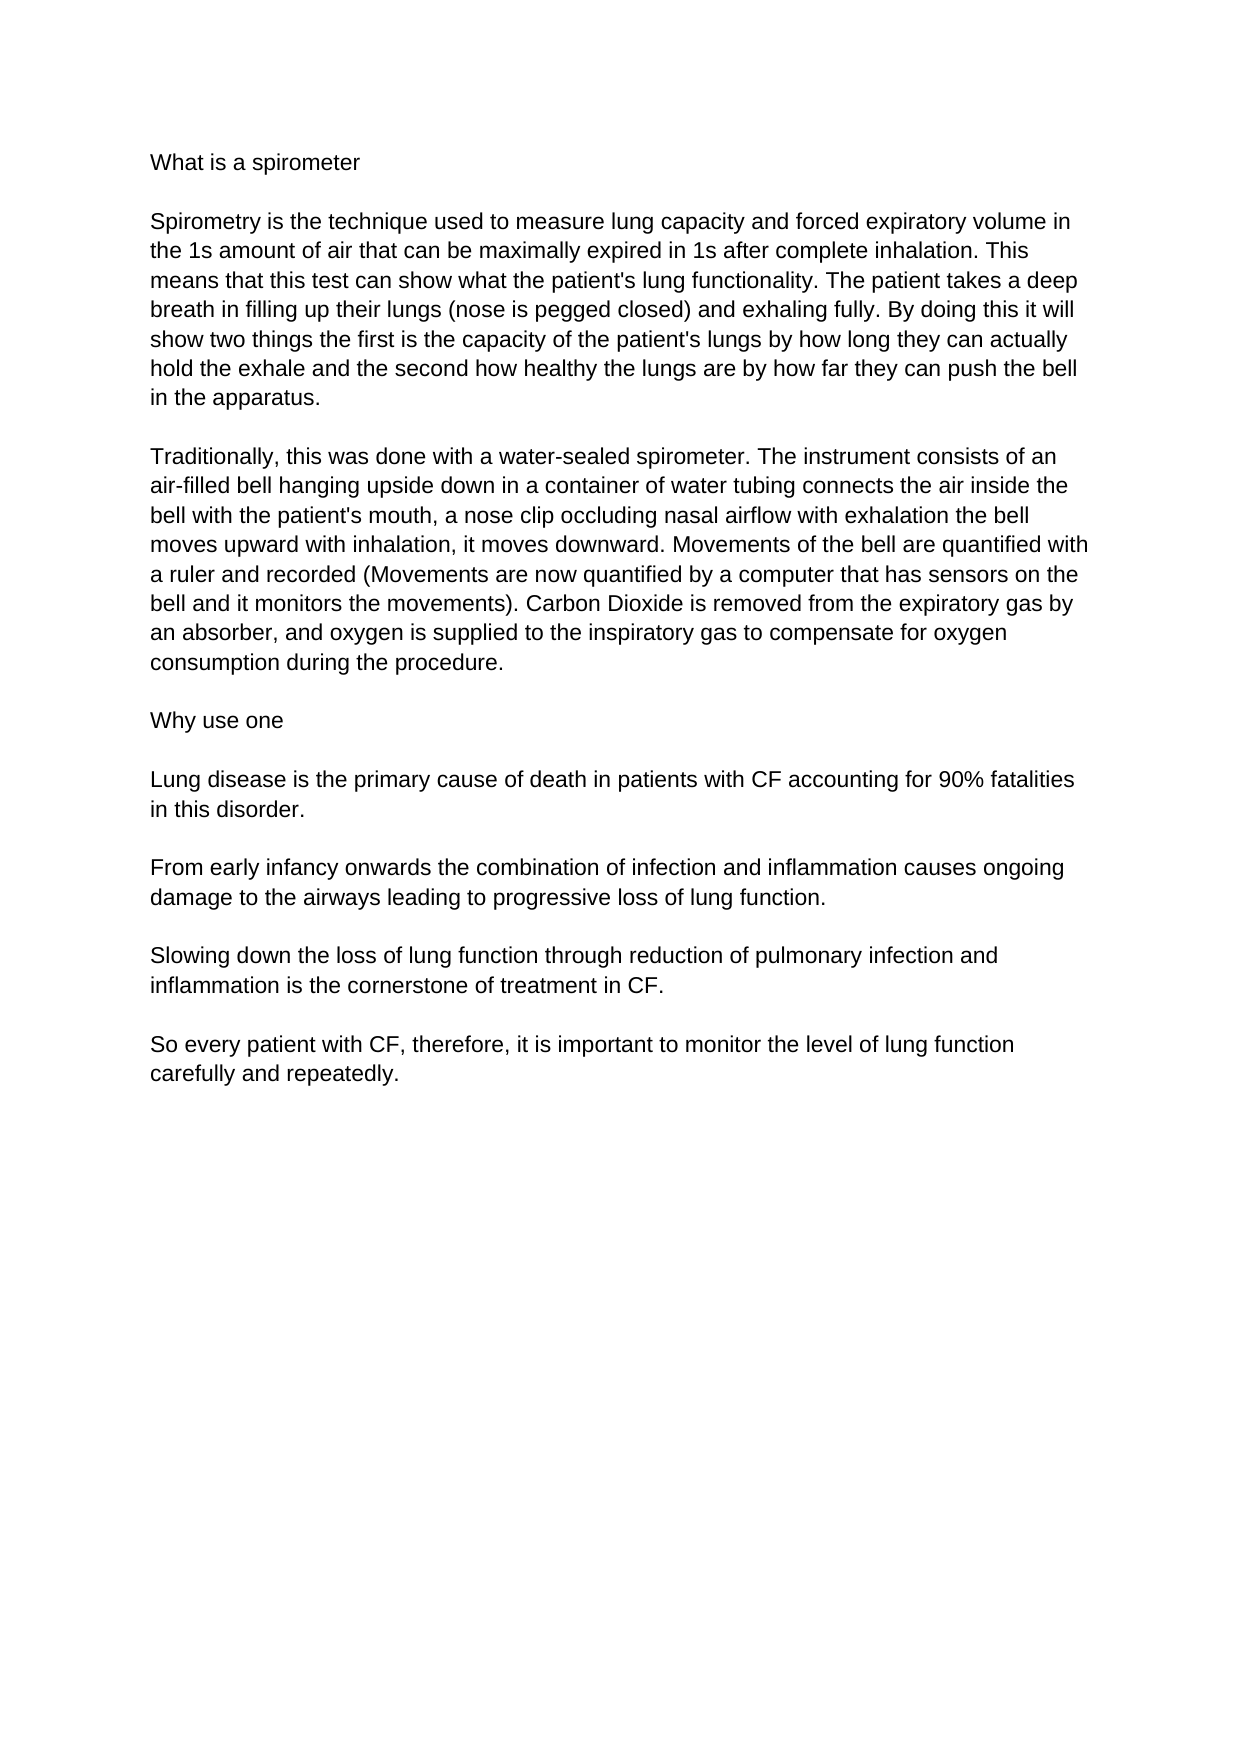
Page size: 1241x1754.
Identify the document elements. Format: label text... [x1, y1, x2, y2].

text What is a spirometer [150, 150, 1090, 176]
text Slowing down the loss of lung function through reduction of pulmonary infection and inflammation is the cornerstone of treatment in CF. [150, 943, 1090, 998]
text Traditionally, this was done with a water-sealed spirometer. The instrument consists of an air-filled bell hanging upside down in a container of water tubing connects the air inside the bell with the patient's mouth, a nose clip occluding nasal airflow with exhalation the bell moves upward with inhalation, it moves downward. Movements of the bell are quantified with a ruler and recorded (Movements are now quantified by a computer that has sensors on the bell and it monitors the movements). Carbon Dioxide is removed from the expiratory gas by an absorber, and oxygen is supplied to the inspiratory gas to compensate for oxygen consumption during the procedure. [150, 444, 1090, 675]
text Spirometry is the technique used to measure lung capacity and forced expiratory volume in the 1s amount of air that can be maximally expired in 1s after complete inhalation. This means that this test can show what the patient's lung functionality. The patient takes a deep breath in filling up their lungs (nose is pegged closed) and exhaling fully. By doing this it will show two things the first is the capacity of the patient's lungs by how long they can actually hold the exhale and the second how healthy the lungs are by how far they can push the bell in the apparatus. [150, 209, 1090, 411]
text From early infancy onwards the combination of infection and inflammation causes ongoing damage to the airways leading to progressive loss of lung function. [150, 855, 1090, 910]
text Lung disease is the primary cause of death in patients with CF accounting for 90% fatalities in this disorder. [150, 767, 1090, 822]
text So every patient with CF, therefore, it is important to monitor the level of lung function carefully and repeatedly. [150, 1031, 1090, 1086]
text Why use one [150, 708, 1090, 734]
